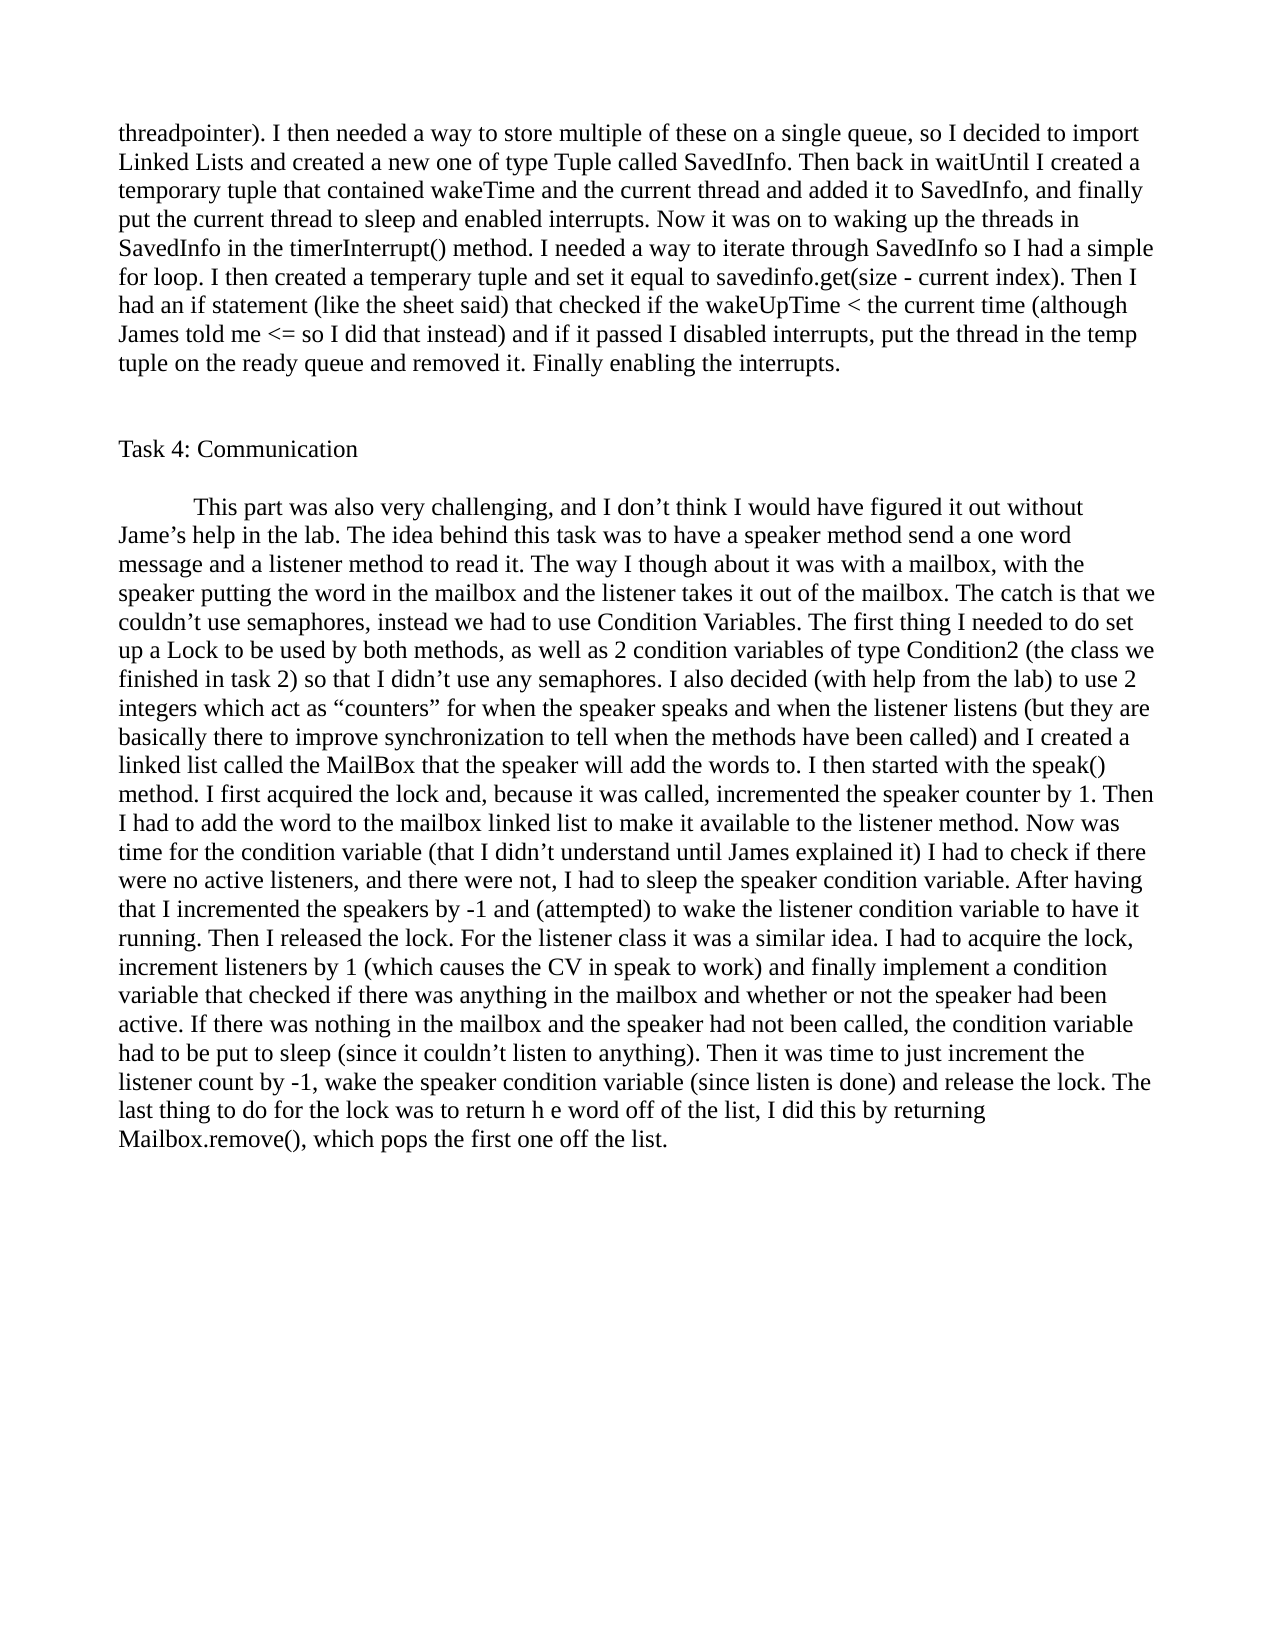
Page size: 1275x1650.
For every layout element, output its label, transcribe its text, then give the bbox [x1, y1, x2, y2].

text threadpointer). I then needed a way to store multiple of these on a single queue, so I decided to import Linked Lists and created a new one of type Tuple called SavedInfo. Then back in waitUntil I created a temporary tuple that contained wakeTime and the current thread and added it to SavedInfo, and finally put the current thread to sleep and enabled interrupts. Now it was on to waking up the threads in SavedInfo in the timerInterrupt() method. I needed a way to iterate through SavedInfo so I had a simple for loop. I then created a temperary tuple and set it equal to savedinfo.get(size - current index). Then I had an if statement (like the sheet said) that checked if the wakeUpTime < the current time (although James told me <= so I did that instead) and if it passed I disabled interrupts, put the thread in the temp tuple on the ready queue and removed it. Finally enabling the interrupts. [118, 118, 1157, 377]
text Task 4: Communication [118, 434, 1157, 463]
text This part was also very challenging, and I don’t think I would have figured it out without Jame’s help in the lab. The idea behind this task was to have a speaker method send a one word message and a listener method to read it. The way I though about it was with a mailbox, with the speaker putting the word in the mailbox and the listener takes it out of the mailbox. The catch is that we couldn’t use semaphores, instead we had to use Condition Variables. The first thing I needed to do set up a Lock to be used by both methods, as well as 2 condition variables of type Condition2 (the class we finished in task 2) so that I didn’t use any semaphores. I also decided (with help from the lab) to use 2 integers which act as “counters” for when the speaker speaks and when the listener listens (but they are basically there to improve synchronization to tell when the methods have been called) and I created a linked list called the MailBox that the speaker will add the words to. I then started with the speak() method. I first acquired the lock and, because it was called, incremented the speaker counter by 1. Then I had to add the word to the mailbox linked list to make it available to the listener method. Now was time for the condition variable (that I didn’t understand until James explained it) I had to check if there were no active listeners, and there were not, I had to sleep the speaker condition variable. After having that I incremented the speakers by -1 and (attempted) to wake the listener condition variable to have it running. Then I released the lock. For the listener class it was a similar idea. I had to acquire the lock, increment listeners by 1 (which causes the CV in speak to work) and finally implement a condition variable that checked if there was anything in the mailbox and whether or not the speaker had been active. If there was nothing in the mailbox and the speaker had not been called, the condition variable had to be put to sleep (since it couldn’t listen to anything). Then it was time to just increment the listener count by -1, wake the speaker condition variable (since listen is done) and release the lock. The last thing to do for the lock was to return h e word off of the list, I did this by returning Mailbox.remove(), which pops the first one off the list. [118, 492, 1157, 1153]
